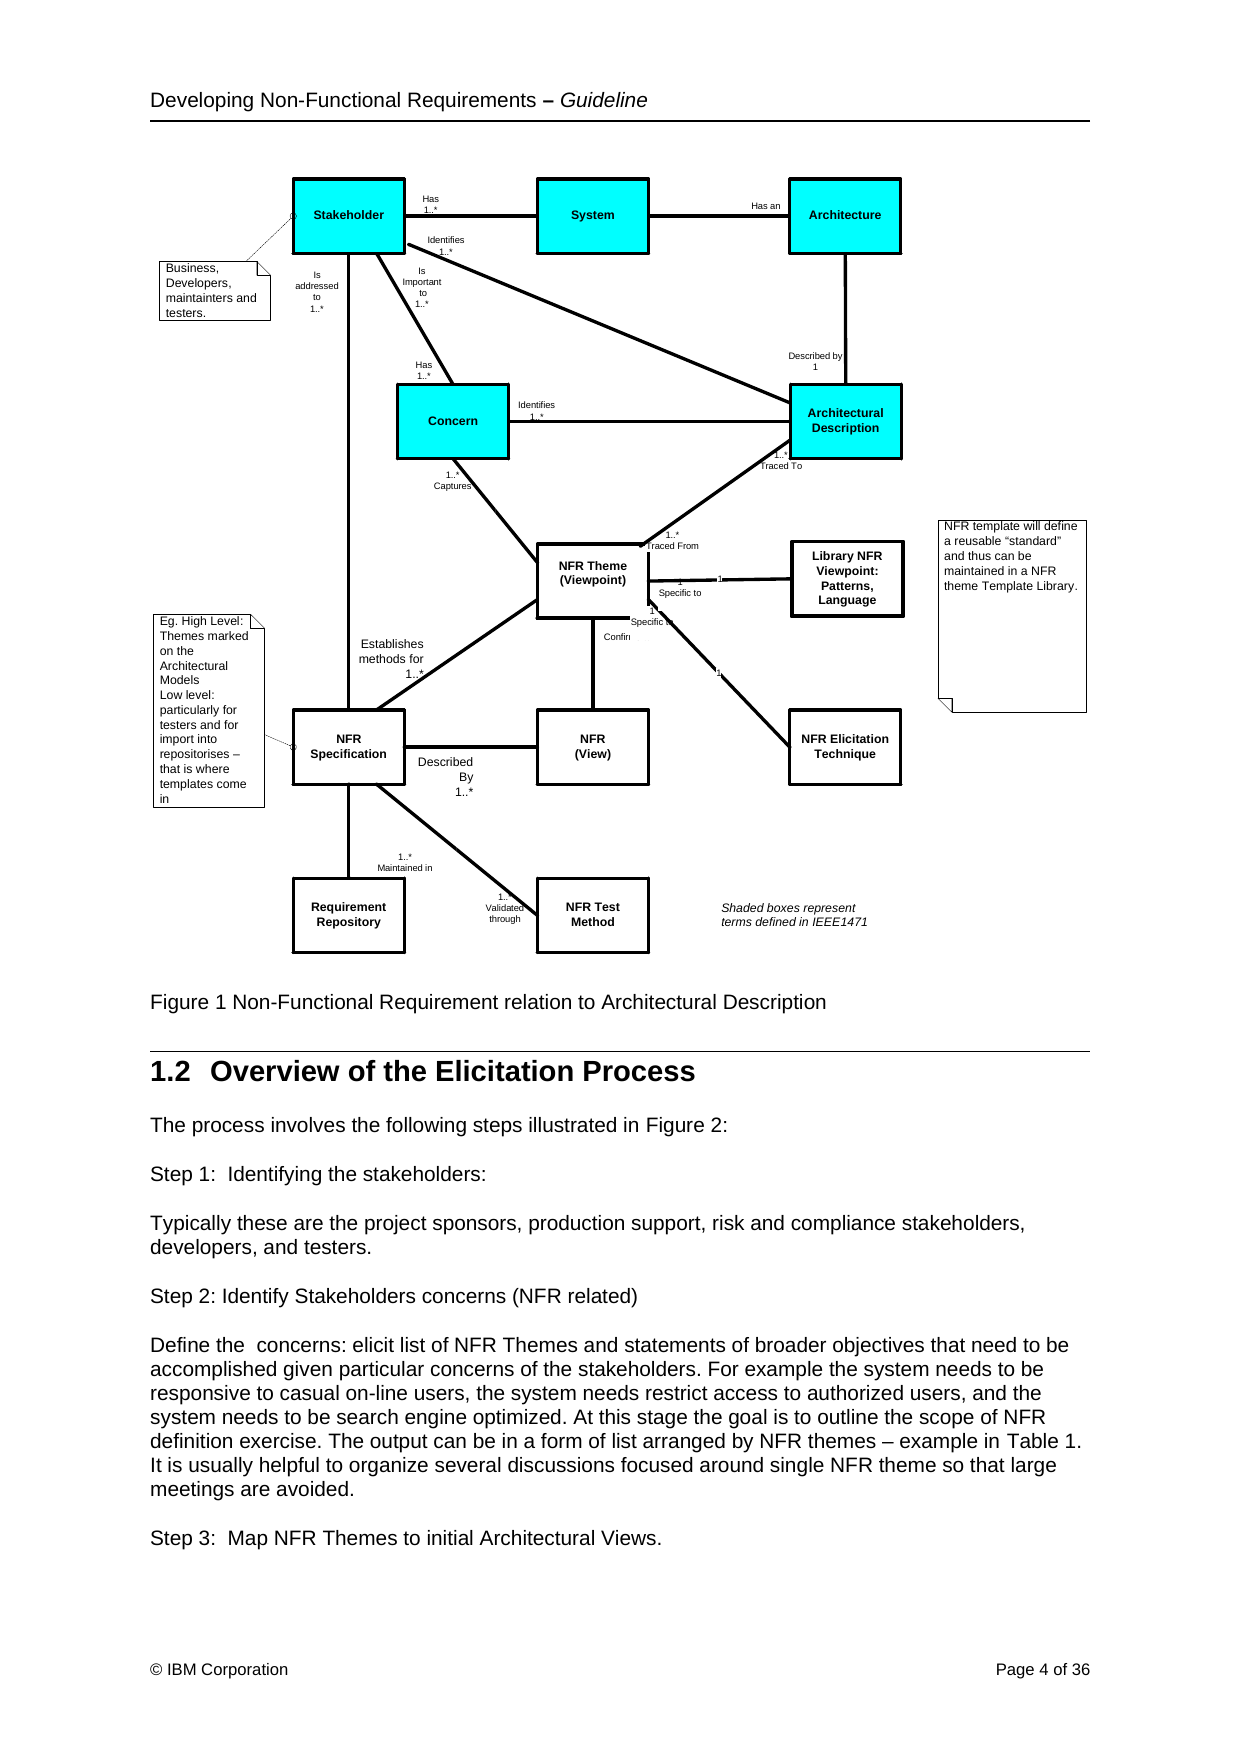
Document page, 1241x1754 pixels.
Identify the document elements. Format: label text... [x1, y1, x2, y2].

text Step 1: Identifying the stakeholders: [150, 1162, 1090, 1186]
text Define the concerns: elicit list of NFR Themes and statements of broader objectives that need to be accomplished given particular concerns of the stakeholders. For example the system needs to be responsive to casual on-line users, the system needs restrict access to authorized users, and the system needs to be search engine optimized. At this stage the goal is to outline the scope of NFR definition exercise. The output can be in a form of list arranged by NFR themes – example in Table 1. It is usually helpful to organize several discussions focused around single NFR theme so that large meetings are avoided. [150, 1333, 1090, 1500]
text Typically these are the project sponsors, production support, risk and compliance stakeholders, developers, and testers. [150, 1211, 1090, 1259]
text Figure 1 Non-Functional Requirement relation to Architectural Description [150, 150, 1090, 1014]
text Step 3: Map NFR Themes to initial Architectural Views. [150, 1525, 1090, 1549]
text Step 2: Identify Stakeholders concerns (NFR related) [150, 1284, 1090, 1308]
text The process involves the following steps illustrated in Figure 2: [150, 1113, 1090, 1137]
list Overview of the Elicitation Process [150, 1052, 1090, 1088]
